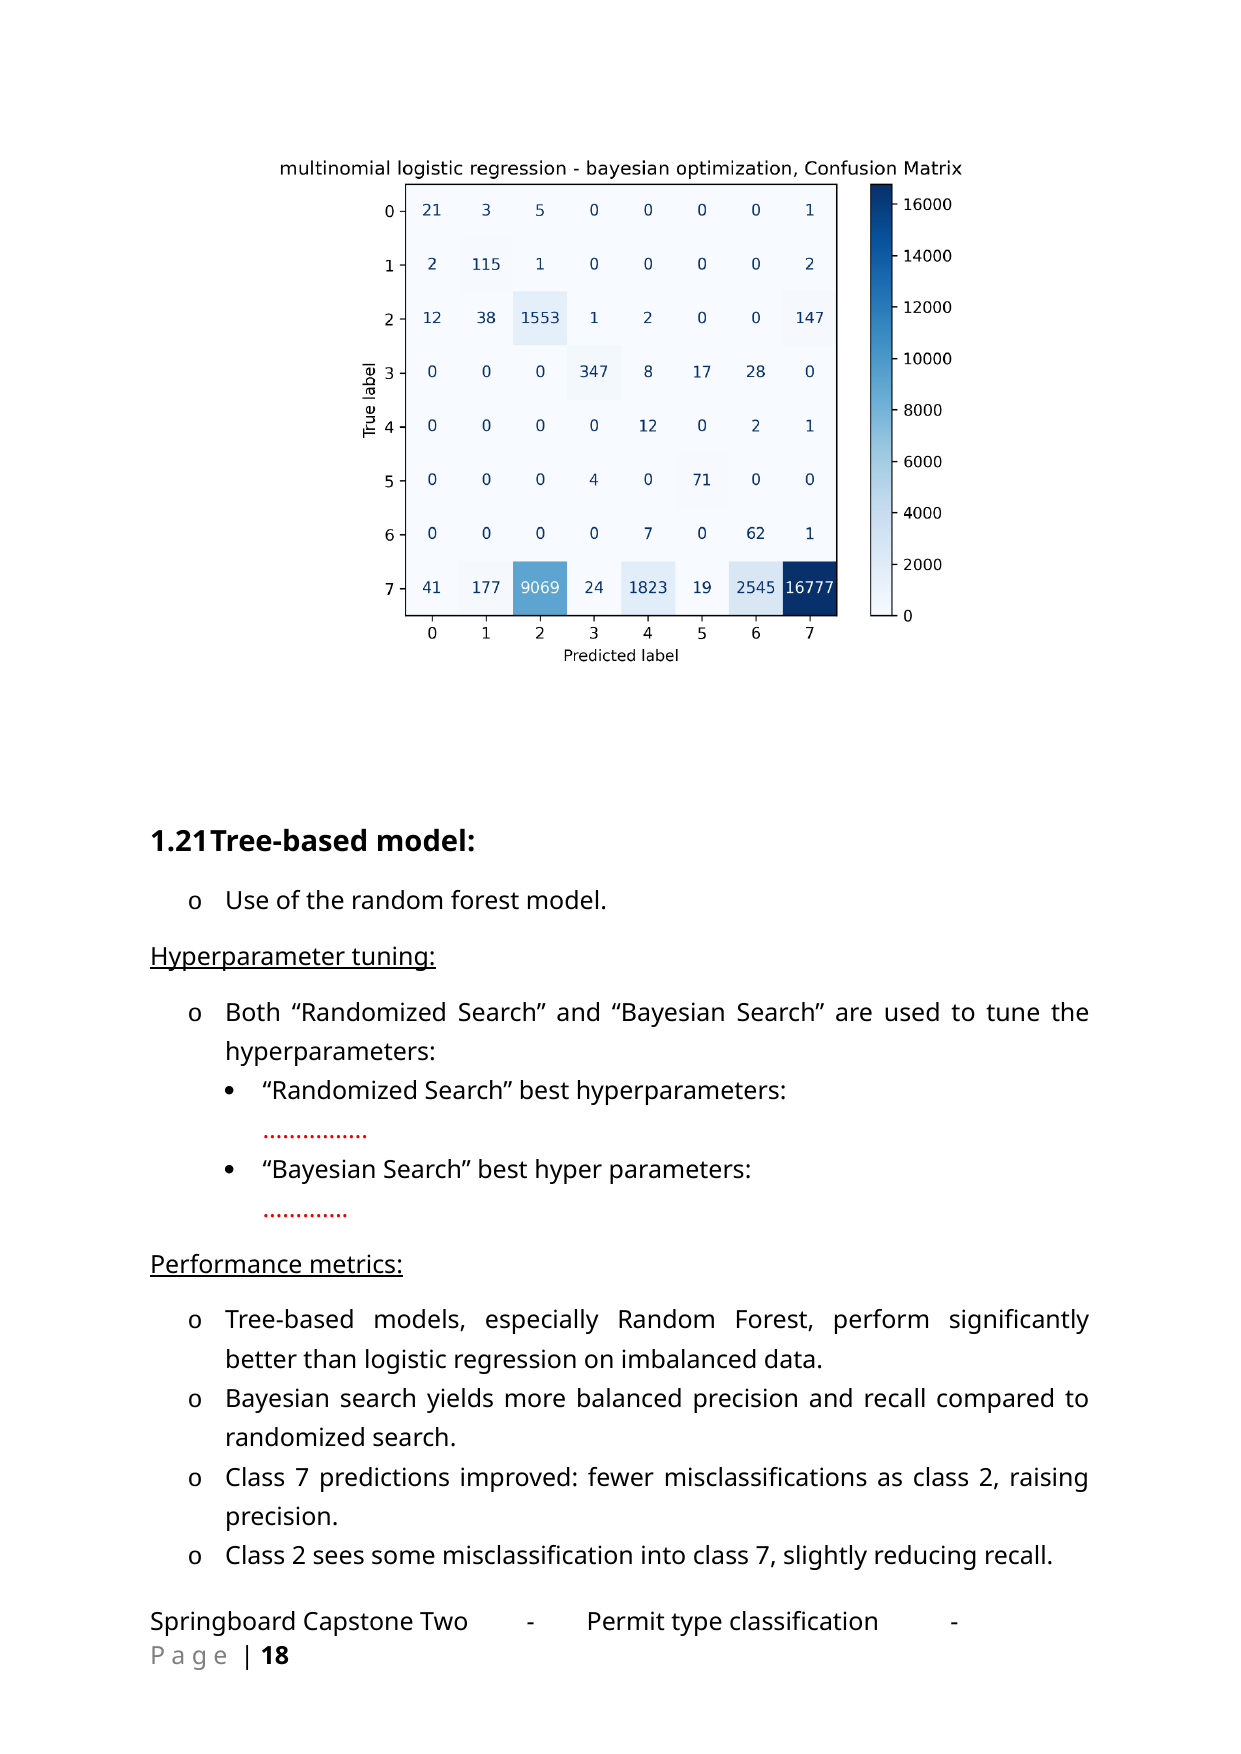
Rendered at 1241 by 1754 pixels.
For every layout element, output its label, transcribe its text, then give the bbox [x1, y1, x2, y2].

list “Randomized Search” best hyperparameters: [225, 1073, 1090, 1107]
list Class 7 predictions improved: fewer misclassifications as class 2, raising precision. [187, 1459, 1090, 1533]
list “Bayesian Search” best hyper parameters: [225, 1151, 1090, 1185]
subtitle Tree-based model: [150, 820, 1090, 860]
list …………. [262, 1191, 1090, 1224]
list Class 2 sees some misclassification into class 7, slightly reducing recall. [187, 1538, 1090, 1572]
subtitle Performance metrics: [150, 1246, 1090, 1280]
subtitle Hyperparameter tuning: [150, 939, 1090, 973]
list Both “Randomized Search” and “Bayesian Search” are used to tune the hyperparameters: [187, 994, 1090, 1068]
list Tree-based models, especially Random Forest, perform significantly better than logistic regression on imbalanced data. [187, 1302, 1090, 1376]
list ……………. [262, 1112, 1090, 1146]
list Use of the random forest model. [187, 883, 1090, 917]
list Bayesian search yields more balanced precision and recall compared to randomized search. [187, 1381, 1090, 1454]
